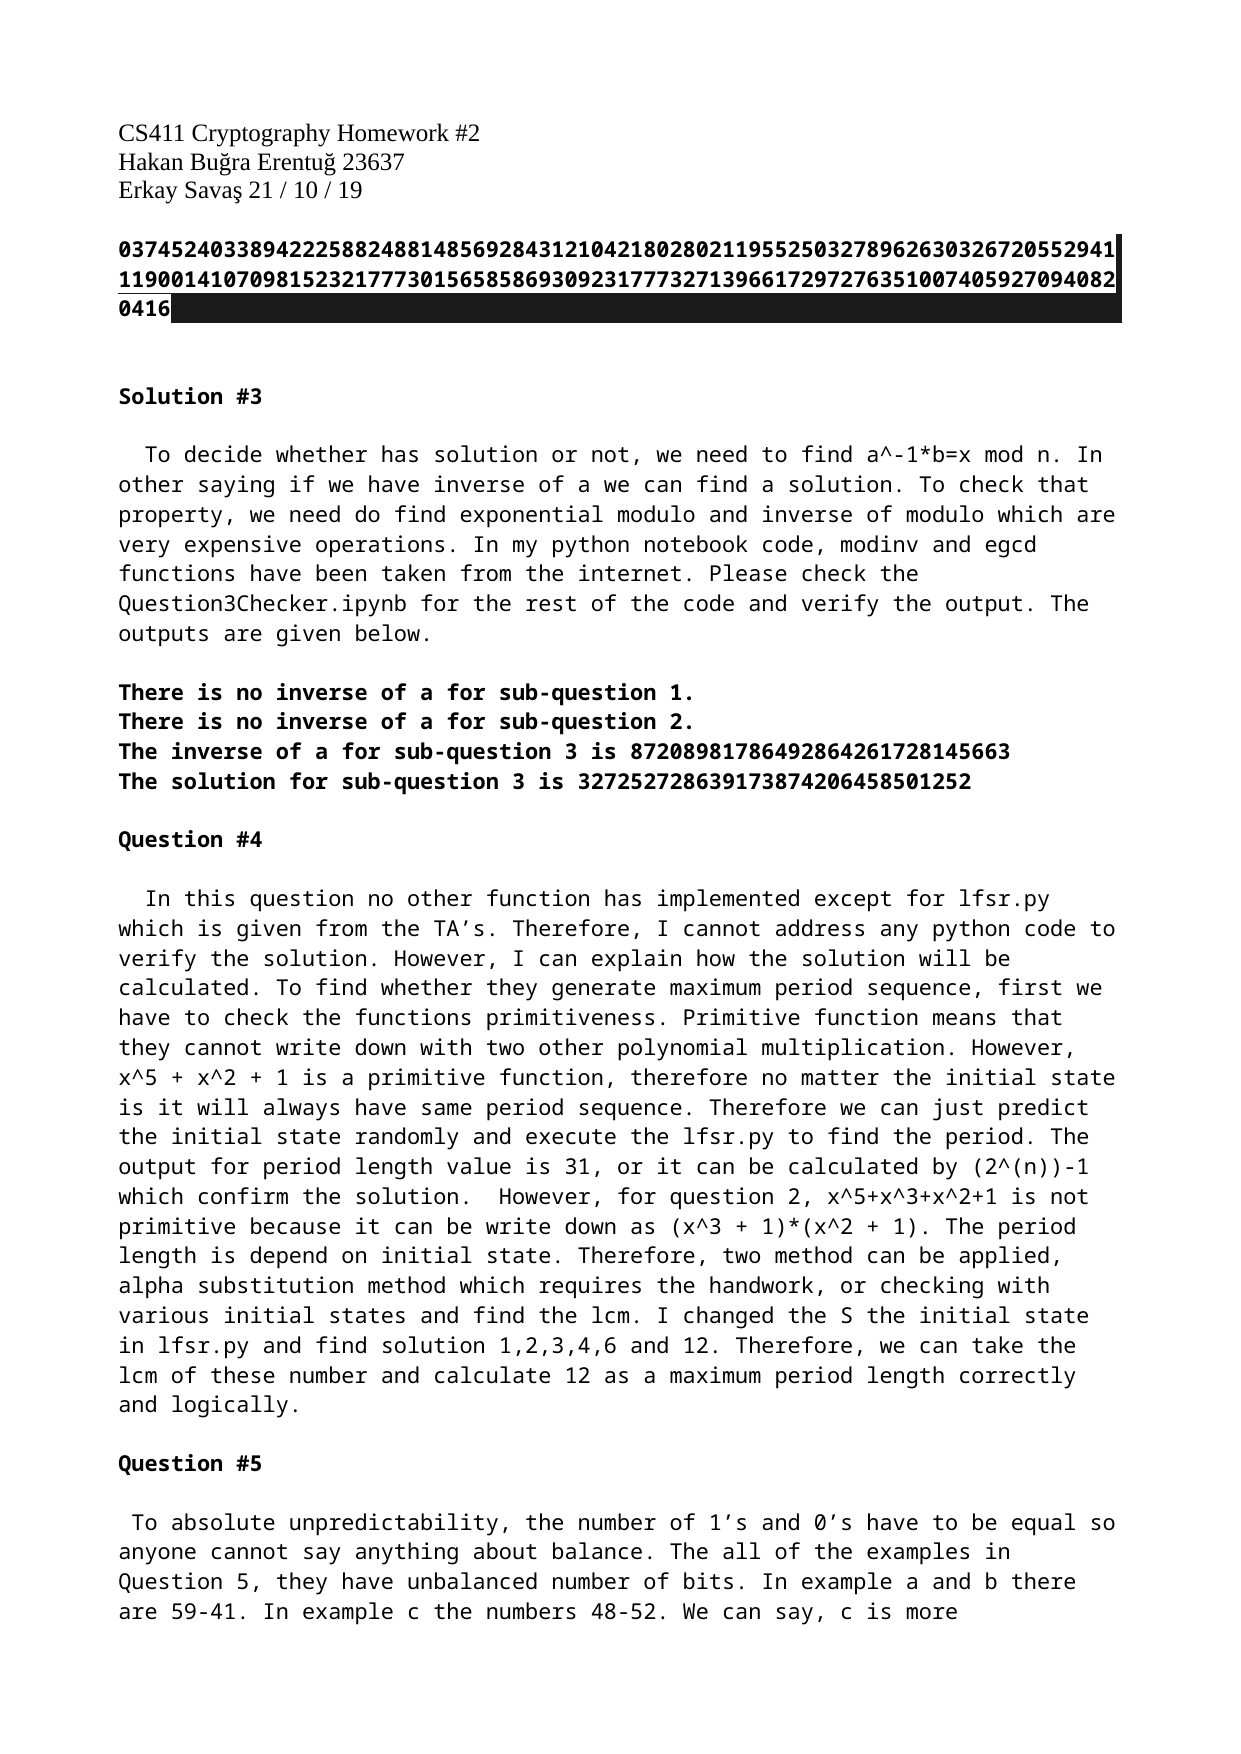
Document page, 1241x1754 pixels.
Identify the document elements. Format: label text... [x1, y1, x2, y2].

text In this question no other function has implemented except for lfsr.py which is given from the TA’s. Therefore, I cannot address any python code to verify the solution. However, I can explain how the solution will be calculated. To find whether they generate maximum period sequence, first we have to check the functions primitiveness. Primitive function means that they cannot write down with two other polynomial multiplication. However, x^5 + x^2 + 1 is a primitive function, therefore no matter the initial state is it will always have same period sequence. Therefore we can just predict the initial state randomly and execute the lfsr.py to find the period. The output for period length value is 31, or it can be calculated by (2^(n))-1 which confirm the solution. However, for question 2, x^5+x^3+x^2+1 is not primitive because it can be write down as (x^3 + 1)*(x^2 + 1). The period length is depend on initial state. Therefore, two method can be applied, alpha substitution method which requires the handwork, or checking with various initial states and find the lcm. I changed the S the initial state in lfsr.py and find solution 1,2,3,4,6 and 12. Therefore, we can take the lcm of these number and calculate 12 as a maximum period length correctly and logically. [118, 883, 1122, 1419]
text There is no inverse of a for sub-question 1. [118, 677, 1122, 706]
text Question #4 [118, 824, 1122, 854]
text There is no inverse of a for sub-question 2. [118, 706, 1122, 736]
text To absolute unpredictability, the number of 1’s and 0’s have to be equal so anyone cannot say anything about balance. The all of the examples in Question 5, they have unbalanced number of bits. In example a and b there are 59-41. In example c the numbers 48-52. We can say, c is more [118, 1507, 1122, 1626]
text Question #5 [118, 1448, 1122, 1478]
text 037452403389422258824881485692843121042180280211955250327896263032672055294111900141070981523217773015658586930923177732713966172972763510074059270940820416 [118, 234, 1122, 323]
text Solution #3 [118, 381, 1122, 411]
text The inverse of a for sub-question 3 is 87208981786492864261728145663 [118, 736, 1122, 766]
text The solution for sub-question 3 is 327252728639173874206458501252 [118, 766, 1122, 796]
text To decide whether has solution or not, we need to find a^-1*b=x mod n. In other saying if we have inverse of a we can find a solution. To check that property, we need do find exponential modulo and inverse of modulo which are very expensive operations. In my python notebook code, modinv and egcd functions have been taken from the internet. Please check the Question3Checker.ipynb for the rest of the code and verify the output. The outputs are given below. [118, 439, 1122, 648]
